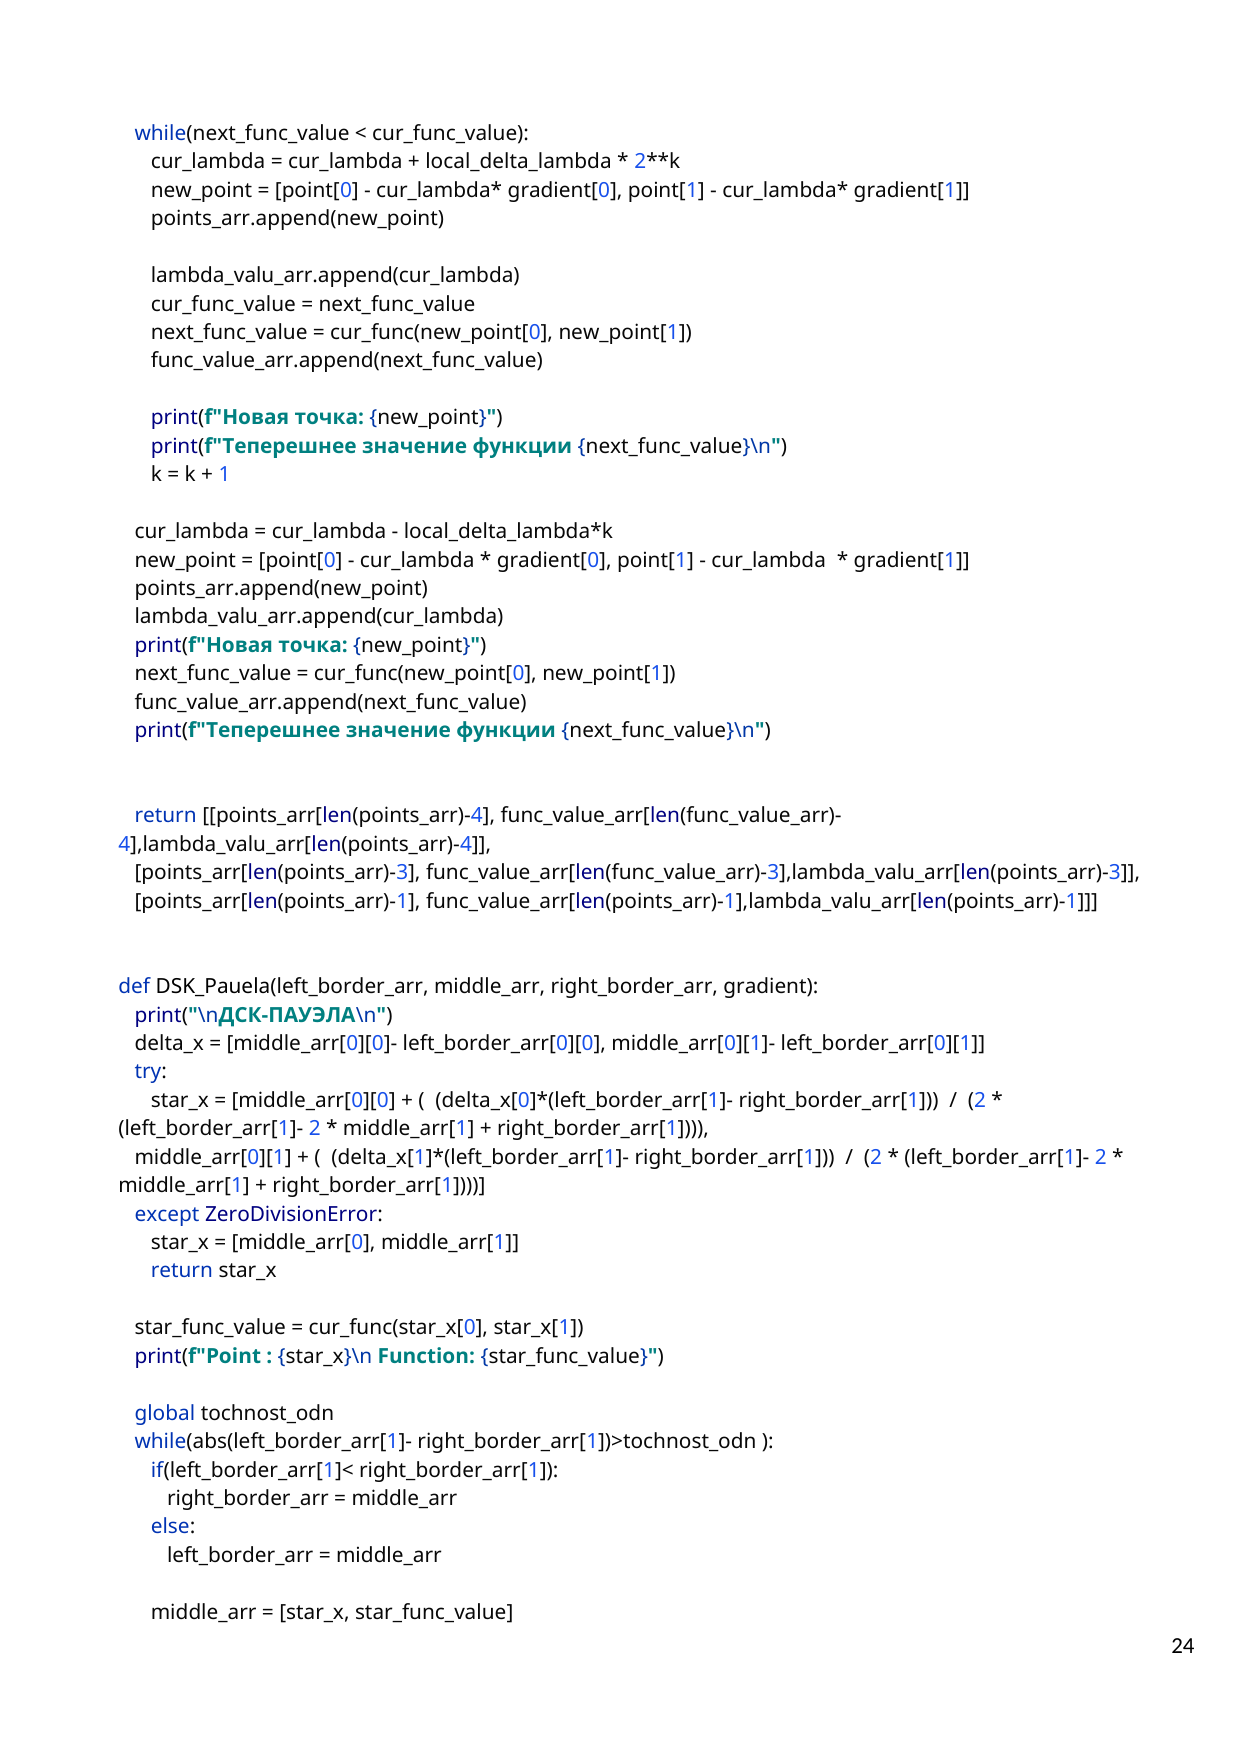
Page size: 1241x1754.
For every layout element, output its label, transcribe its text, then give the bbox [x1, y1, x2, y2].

text while(next_func_value < cur_func_value): cur_lambda = cur_lambda + local_delta_lambda * 2**k new_point = [point[0] - cur_lambda* gradient[0], point[1] - cur_lambda* gradient[1]] points_arr.append(new_point) lambda_valu_arr.append(cur_lambda) cur_func_value = next_func_value next_func_value = cur_func(new_point[0], new_point[1]) func_value_arr.append(next_func_value) print(f"Новая точка: {new_point}") print(f"Теперешнее значение функции {next_func_value}\n") k = k + 1 cur_lambda = cur_lambda - local_delta_lambda*k new_point = [point[0] - cur_lambda * gradient[0], point[1] - cur_lambda * gradient[1]] points_arr.append(new_point) lambda_valu_arr.append(cur_lambda) print(f"Новая точка: {new_point}") next_func_value = cur_func(new_point[0], new_point[1]) func_value_arr.append(next_func_value) print(f"Теперешнее значение функции {next_func_value}\n") return [[points_arr[len(points_arr)-4], func_value_arr[len(func_value_arr)-4],lambda_valu_arr[len(points_arr)-4]], [points_arr[len(points_arr)-3], func_value_arr[len(func_value_arr)-3],lambda_valu_arr[len(points_arr)-3]], [points_arr[len(points_arr)-1], func_value_arr[len(points_arr)-1],lambda_valu_arr[len(points_arr)-1]]] def DSK_Pauela(left_border_arr, middle_arr, right_border_arr, gradient): print("\nДСК-ПАУЭЛА\n") delta_x = [middle_arr[0][0]- left_border_arr[0][0], middle_arr[0][1]- left_border_arr[0][1]] try: star_x = [middle_arr[0][0] + ( (delta_x[0]*(left_border_arr[1]- right_border_arr[1])) / (2 * (left_border_arr[1]- 2 * middle_arr[1] + right_border_arr[1]))), middle_arr[0][1] + ( (delta_x[1]*(left_border_arr[1]- right_border_arr[1])) / (2 * (left_border_arr[1]- 2 * middle_arr[1] + right_border_arr[1])))] except ZeroDivisionError: star_x = [middle_arr[0], middle_arr[1]] return star_x star_func_value = cur_func(star_x[0], star_x[1]) print(f"Point : {star_x}\n Function: {star_func_value}") global tochnost_odn while(abs(left_border_arr[1]- right_border_arr[1])>tochnost_odn ): if(left_border_arr[1]< right_border_arr[1]): right_border_arr = middle_arr else: left_border_arr = middle_arr middle_arr = [star_x, star_func_value] [118, 118, 1181, 1625]
